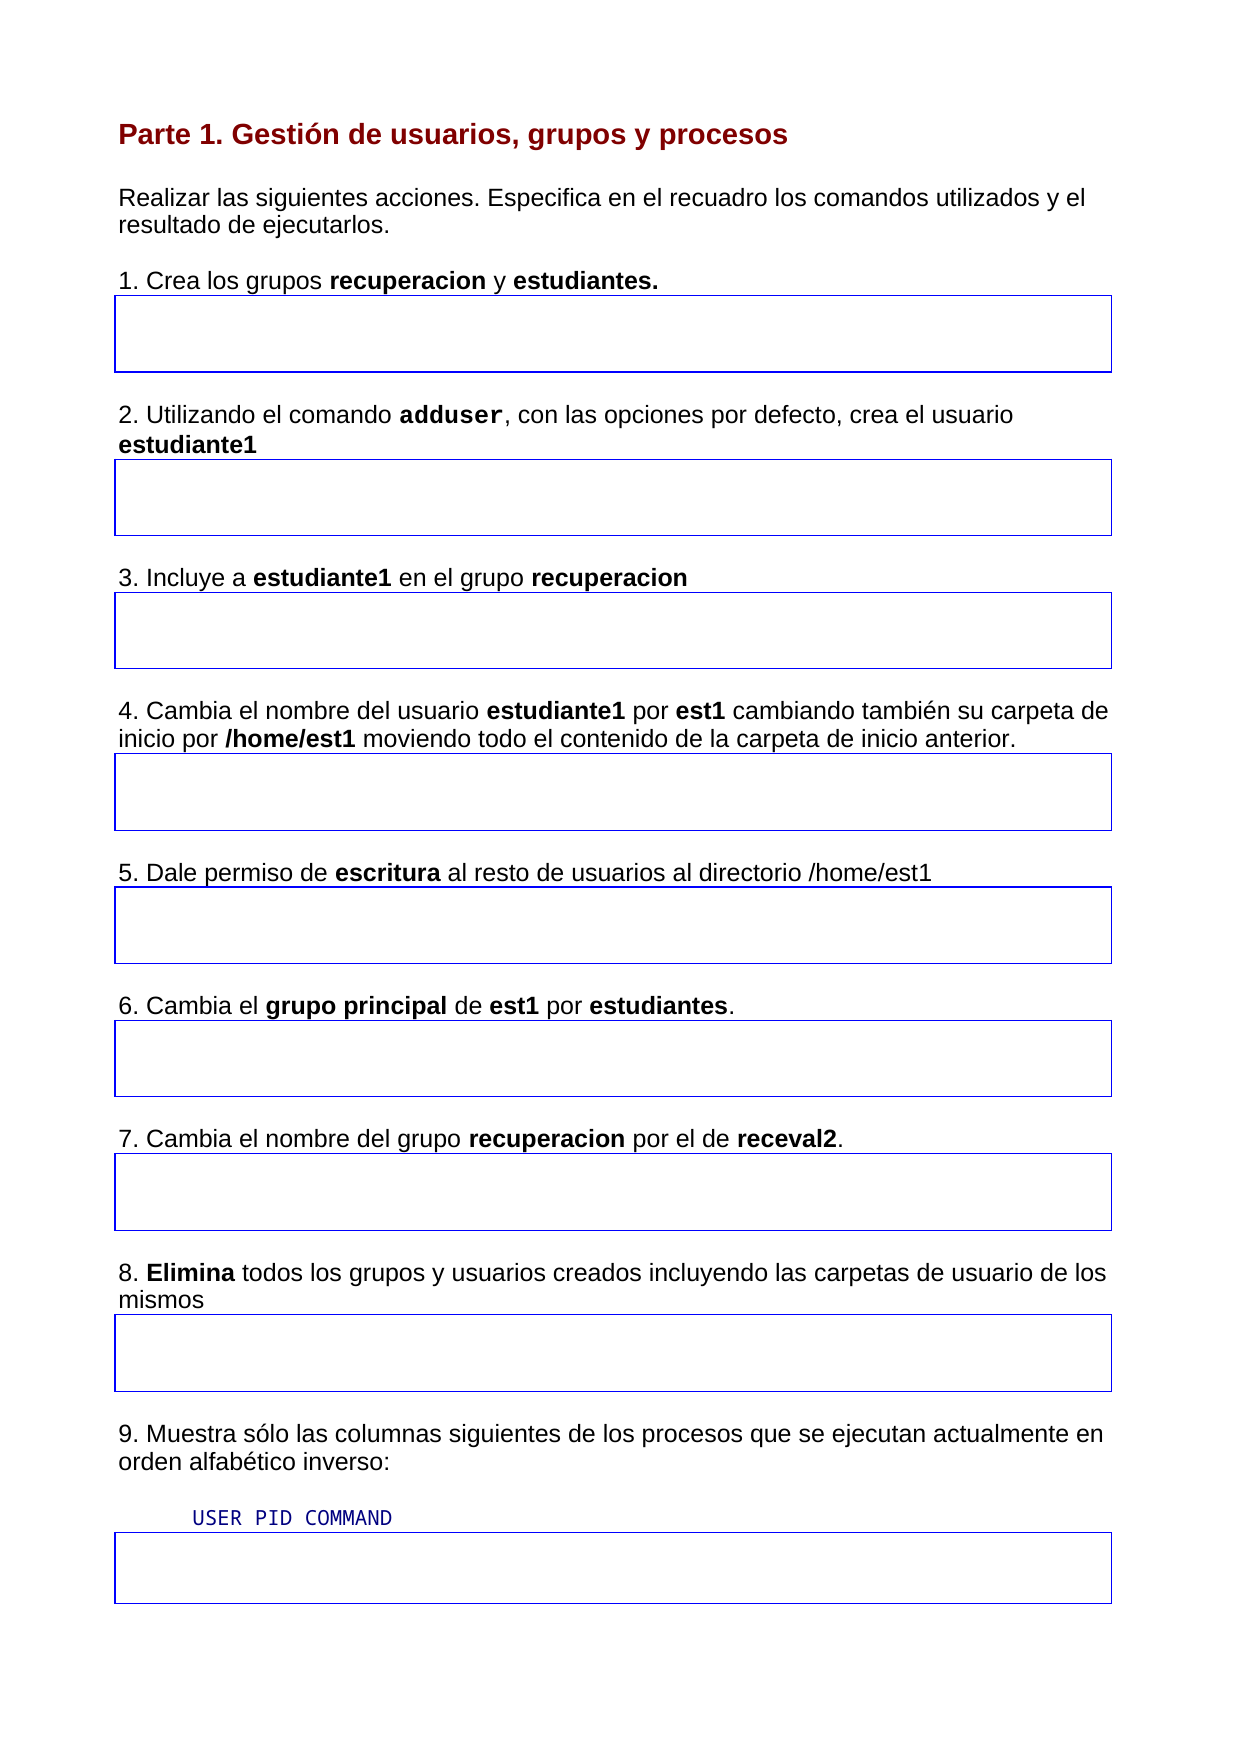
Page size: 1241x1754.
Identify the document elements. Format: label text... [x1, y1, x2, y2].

text Parte 1. Gestión de usuarios, grupos y procesos [118, 118, 1122, 151]
text 6. Cambia el grupo principal de est1 por estudiantes. [118, 992, 1122, 1020]
table_header [116, 1154, 1111, 1229]
table_header [116, 1533, 1111, 1603]
text USER PID COMMAND [192, 1503, 1122, 1532]
text 2. Utilizando el comando adduser, con las opciones por defecto, crea el usuario estudiante1 [118, 400, 1122, 458]
table_header [116, 888, 1111, 963]
text 8. Elimina todos los grupos y usuarios creados incluyendo las carpetas de usuario de los mismos [118, 1258, 1122, 1314]
table_header [116, 296, 1111, 371]
text 3. Incluye a estudiante1 en el grupo recuperacion [118, 564, 1122, 592]
table_header [116, 754, 1111, 829]
table_header [116, 460, 1111, 535]
text Realizar las siguientes acciones. Especifica en el recuadro los comandos utilizados y el resultado de ejecutarlos. [118, 183, 1122, 239]
text 7. Cambia el nombre del grupo recuperacion por el de receval2. [118, 1125, 1122, 1153]
table_header [116, 593, 1111, 668]
text 9. Muestra sólo las columnas siguientes de los procesos que se ejecutan actualmente en orden alfabético inverso: [118, 1420, 1122, 1476]
table_header [116, 1315, 1111, 1391]
text 1. Crea los grupos recuperacion y estudiantes. [118, 267, 1122, 295]
text 4. Cambia el nombre del usuario estudiante1 por est1 cambiando también su carpeta de inicio por /home/est1 moviendo todo el contenido de la carpeta de inicio anterior. [118, 697, 1122, 753]
table_header [116, 1021, 1111, 1096]
text 5. Dale permiso de escritura al resto de usuarios al directorio /home/est1 [118, 858, 1122, 886]
